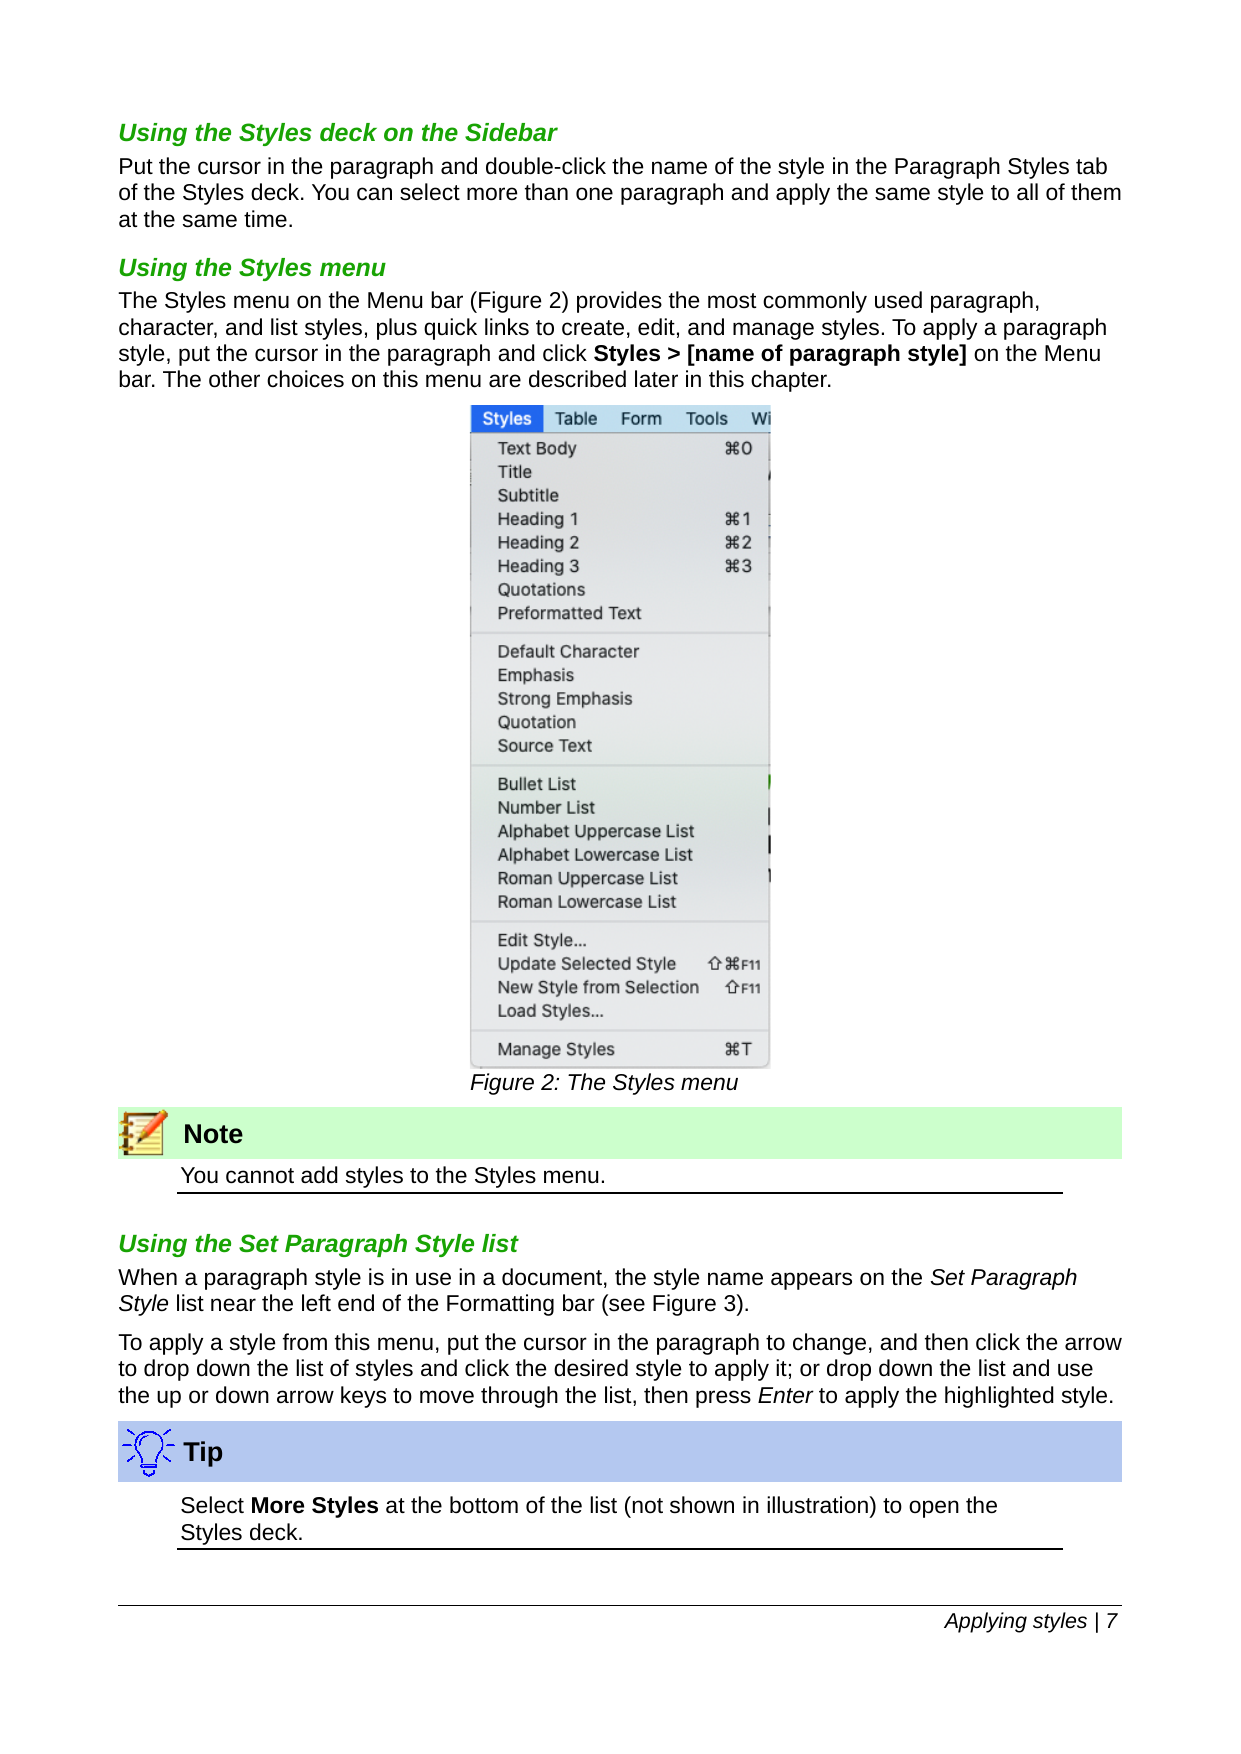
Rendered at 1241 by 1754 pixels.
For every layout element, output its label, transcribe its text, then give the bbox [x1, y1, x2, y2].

picture [119, 1108, 170, 1159]
subtitle Using the Set Paragraph Style list [118, 1229, 1122, 1258]
text Select More Styles at the bottom of the list (not shown in illustration) to open the Styles deck. [177, 1489, 1063, 1548]
subtitle Using the Styles deck on the Sidebar [118, 118, 1122, 147]
text Put the cursor in the paragraph and double-click the name of the style in the Paragraph Styles tab of the Styles deck. You can select more than one paragraph and apply the same style to all of them at the same time. [118, 153, 1122, 232]
text When a paragraph style is in use in a document, the style name appears on the Set Paragraph Style list near the left end of the Formatting bar (see Figure 3). [118, 1264, 1122, 1317]
picture [119, 1421, 179, 1481]
subtitle Using the Styles menu [118, 252, 1122, 281]
subtitle Note [118, 1107, 1122, 1159]
subtitle Tip [118, 1421, 1122, 1482]
text Figure 2: The Styles menu [470, 1069, 771, 1095]
text To apply a style from this menu, put the cursor in the paragraph to change, and then click the arrow to drop down the list of styles and click the desired style to apply it; or drop down the list and use the up or down arrow keys to move through the list, then press Enter to apply the highlighted style. [118, 1329, 1122, 1408]
picture [469, 405, 771, 1069]
text You cannot add styles to the Styles menu. [177, 1159, 1063, 1192]
text The Styles menu on the Menu bar (Figure 2) provides the most commonly used paragraph, character, and list styles, plus quick links to create, edit, and manage styles. To apply a paragraph style, put the cursor in the paragraph and click Styles > [name of paragraph style] on the Menu bar. The other choices on this menu are described later in this chapter. [118, 287, 1122, 393]
